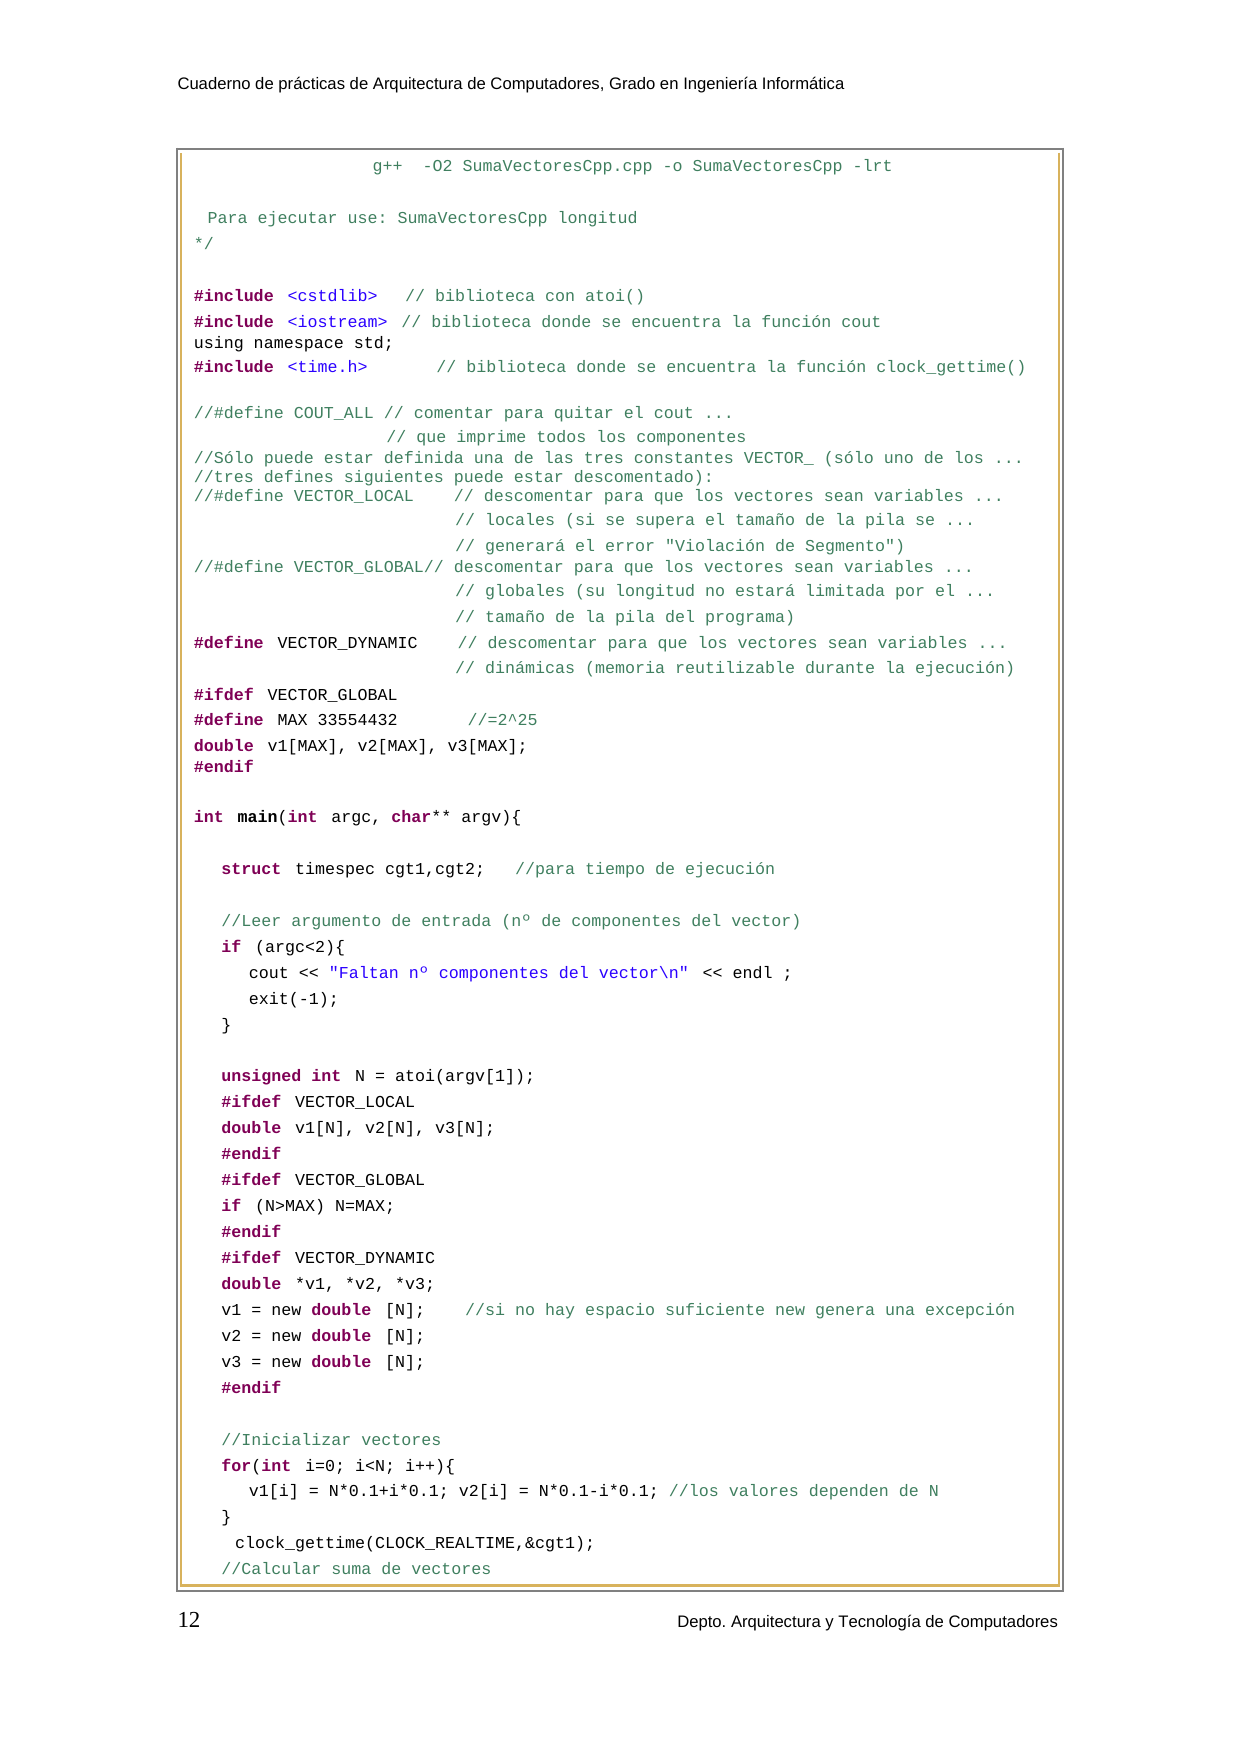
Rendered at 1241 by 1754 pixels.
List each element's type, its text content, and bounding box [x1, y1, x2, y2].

table_cell g++ -O2 SumaVectoresCpp.cpp -o SumaVectoresCpp -lrt Para ejecutar use: SumaVectoresCpp longitud */ #include <cstdlib> // biblioteca con atoi() #include <iostream> // biblioteca donde se encuentra la función cout using namespace std; #include <time.h> // biblioteca donde se encuentra la función clock_gettime() //#define COUT_ALL // comentar para quitar el cout ... // que imprime todos los componentes //Sólo puede estar definida una de las tres constantes VECTOR_ (sólo uno de los ... //tres defines siguientes puede estar descomentado): //#define VECTOR_LOCAL // descomentar para que los vectores sean variables ... // locales (si se supera el tamaño de la pila se ... // generará el error "Violación de Segmento") //#define VECTOR_GLOBAL// descomentar para que los vectores sean variables ... // globales (su longitud no estará limitada por el ... // tamaño de la pila del programa) #define VECTOR_DYNAMIC // descomentar para que los vectores sean variables ... // dinámicas (memoria reutilizable durante la ejecución) #ifdef VECTOR_GLOBAL #define MAX 33554432 //=2^25 double v1[MAX], v2[MAX], v3[MAX]; #endif int main(int argc, char** argv){ struct timespec cgt1,cgt2; //para tiempo de ejecución //Leer argumento de entrada (nº de componentes del vector) if (argc<2){ cout << "Faltan nº componentes del vector\n" << endl ; exit(-1); } unsigned int N = atoi(argv[1]); #ifdef VECTOR_LOCAL double v1[N], v2[N], v3[N]; #endif #ifdef VECTOR_GLOBAL if (N>MAX) N=MAX; #endif #ifdef VECTOR_DYNAMIC double *v1, *v2, *v3; v1 = new double [N]; //si no hay espacio suficiente new genera una excepción v2 = new double [N]; v3 = new double [N]; #endif //Inicializar vectores for(int i=0; i<N; i++){ v1[i] = N*0.1+i*0.1; v2[i] = N*0.1-i*0.1; //los valores dependen de N } clock_gettime(CLOCK_REALTIME,&cgt1); //Calcular suma de vectores [178, 150, 1062, 1589]
